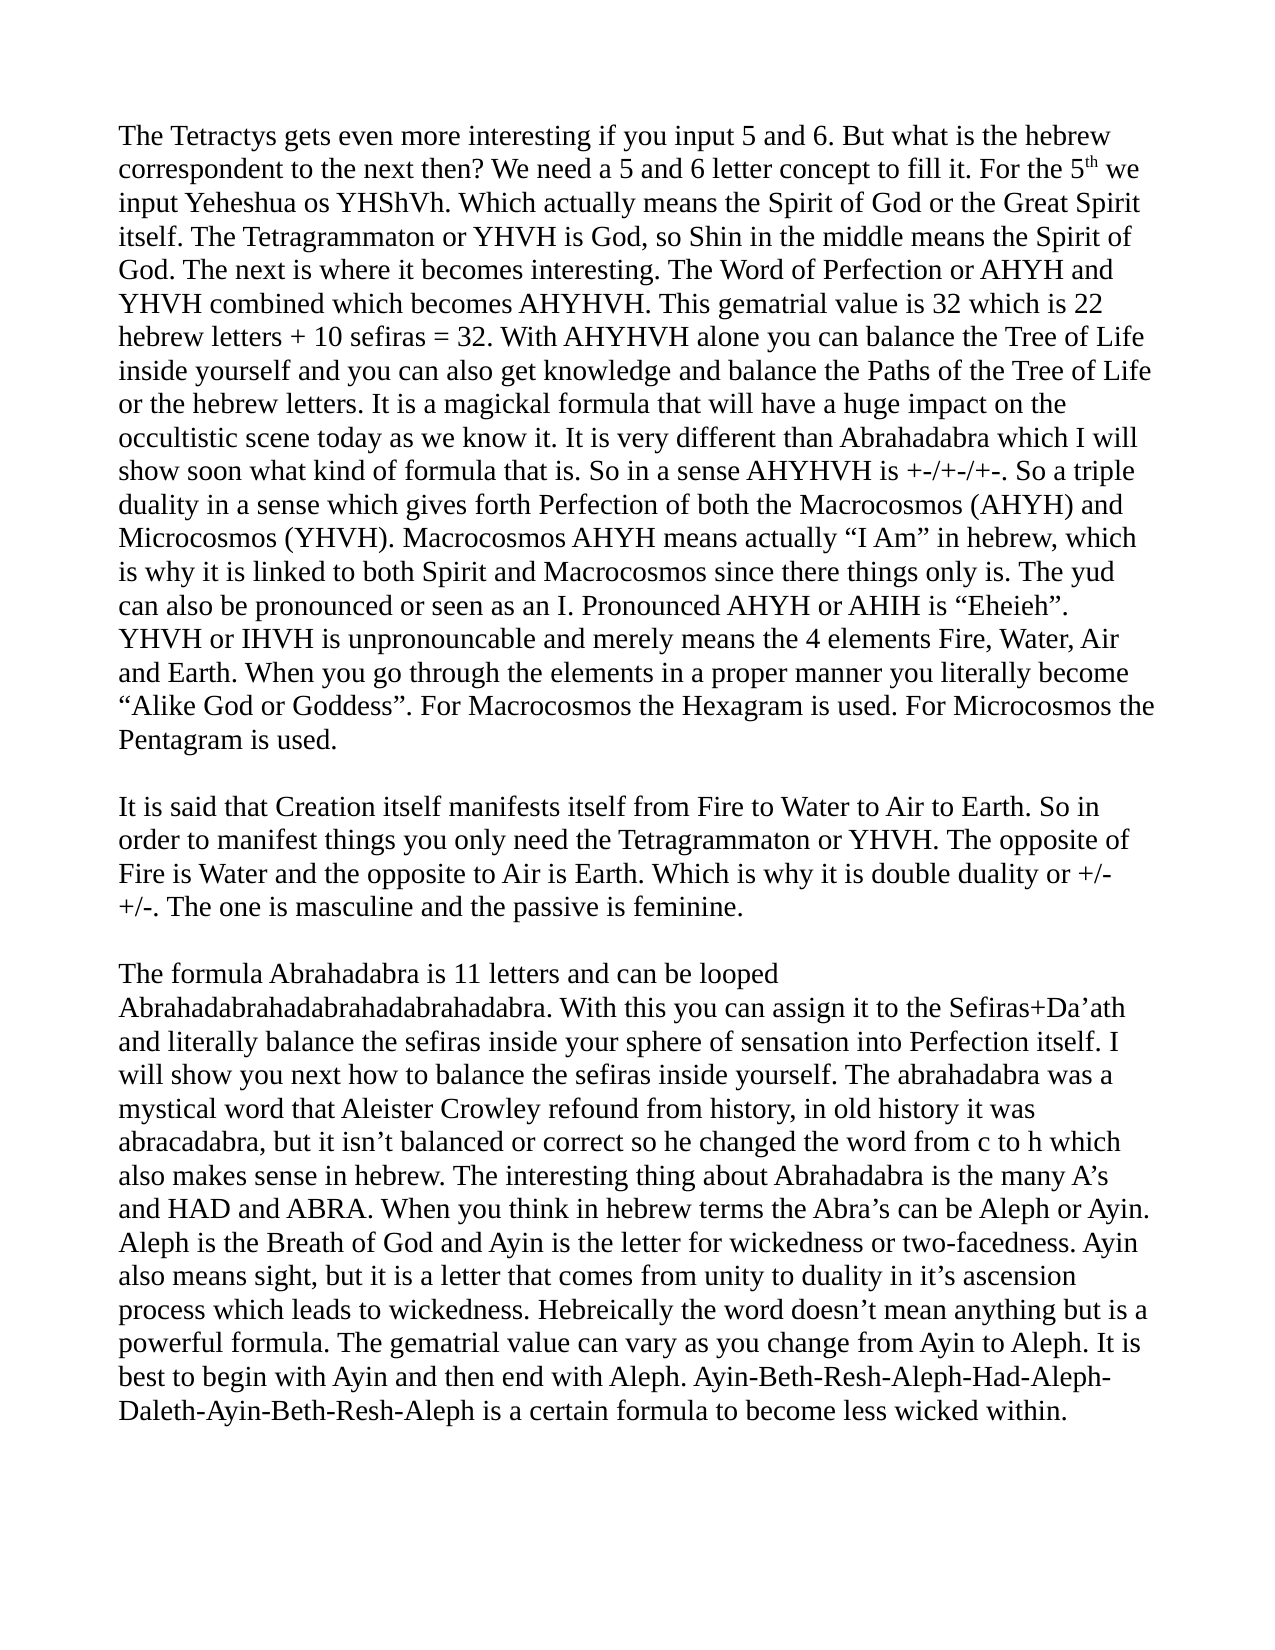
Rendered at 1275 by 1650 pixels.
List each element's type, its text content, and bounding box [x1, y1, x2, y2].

text The formula Abrahadabra is 11 letters and can be looped Abrahadabrahadabrahadabrahadabra. With this you can assign it to the Sefiras+Da’ath and literally balance the sefiras inside your sphere of sensation into Perfection itself. I will show you next how to balance the sefiras inside yourself. The abrahadabra was a mystical word that Aleister Crowley refound from history, in old history it was abracadabra, but it isn’t balanced or correct so he changed the word from c to h which also makes sense in hebrew. The interesting thing about Abrahadabra is the many A’s and HAD and ABRA. When you think in hebrew terms the Abra’s can be Aleph or Ayin. Aleph is the Breath of God and Ayin is the letter for wickedness or two-facedness. Ayin also means sight, but it is a letter that comes from unity to duality in it’s ascension process which leads to wickedness. Hebreically the word doesn’t mean anything but is a powerful formula. The gematrial value can vary as you change from Ayin to Aleph. It is best to begin with Ayin and then end with Aleph. Ayin-Beth-Resh-Aleph-Had-Aleph-Daleth-Ayin-Beth-Resh-Aleph is a certain formula to become less wicked within. [118, 957, 1157, 1426]
text It is said that Creation itself manifests itself from Fire to Water to Air to Earth. So in order to manifest things you only need the Tetragrammaton or YHVH. The opposite of Fire is Water and the opposite to Air is Earth. Which is why it is double duality or +/- +/-. The one is masculine and the passive is feminine. [118, 789, 1157, 923]
text The Tetractys gets even more interesting if you input 5 and 6. But what is the hebrew correspondent to the next then? We need a 5 and 6 letter concept to fill it. For the 5th we input Yeheshua os YHShVh. Which actually means the Spirit of God or the Great Spirit itself. The Tetragrammaton or YHVH is God, so Shin in the middle means the Spirit of God. The next is where it becomes interesting. The Word of Perfection or AHYH and YHVH combined which becomes AHYHVH. This gematrial value is 32 which is 22 hebrew letters + 10 sefiras = 32. With AHYHVH alone you can balance the Tree of Life inside yourself and you can also get knowledge and balance the Paths of the Tree of Life or the hebrew letters. It is a magickal formula that will have a huge impact on the occultistic scene today as we know it. It is very different than Abrahadabra which I will show soon what kind of formula that is. So in a sense AHYHVH is +-/+-/+-. So a triple duality in a sense which gives forth Perfection of both the Macrocosmos (AHYH) and Microcosmos (YHVH). Macrocosmos AHYH means actually “I Am” in hebrew, which is why it is linked to both Spirit and Macrocosmos since there things only is. The yud can also be pronounced or seen as an I. Pronounced AHYH or AHIH is “Eheieh”. YHVH or IHVH is unpronouncable and merely means the 4 elements Fire, Water, Air and Earth. When you go through the elements in a proper manner you literally become “Alike God or Goddess”. For Macrocosmos the Hexagram is used. For Microcosmos the Pentagram is used. [118, 118, 1157, 755]
